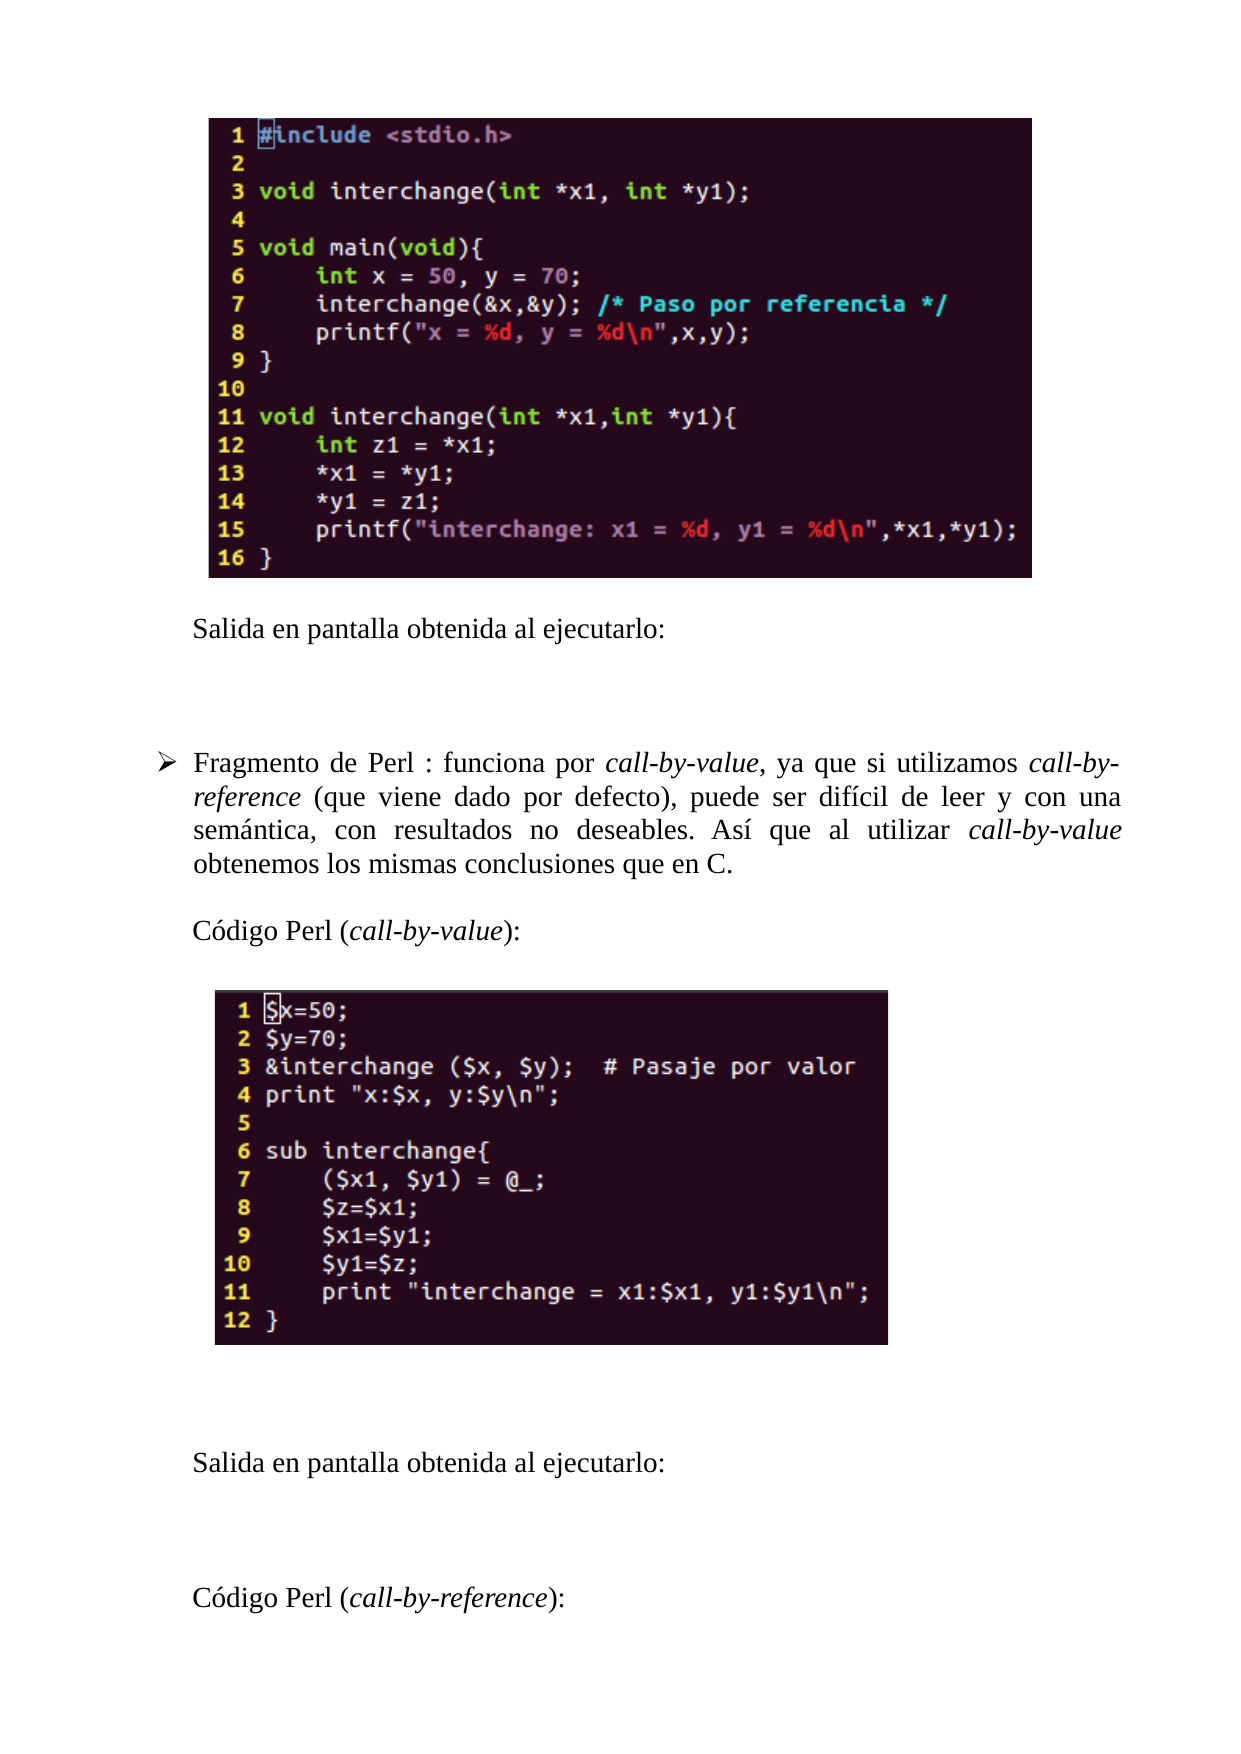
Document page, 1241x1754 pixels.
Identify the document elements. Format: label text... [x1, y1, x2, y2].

text Código Perl (call-by-value): [118, 913, 1122, 947]
text Código Perl (call-by-reference): [118, 1580, 1122, 1613]
picture [214, 990, 889, 1345]
text Salida en pantalla obtenida al ejecutarlo: [118, 1446, 1122, 1479]
list Fragmento de Perl : funciona por call-by-value, ya que si utilizamos call-by-reference (que viene dado por defecto), puede ser difícil de leer y con una semántica, con resultados no deseables. Así que al utilizar call-by-value obtenemos los mismas conclusiones que en C. [156, 745, 1122, 879]
text Salida en pantalla obtenida al ejecutarlo: [118, 611, 1122, 644]
picture [208, 118, 1032, 578]
